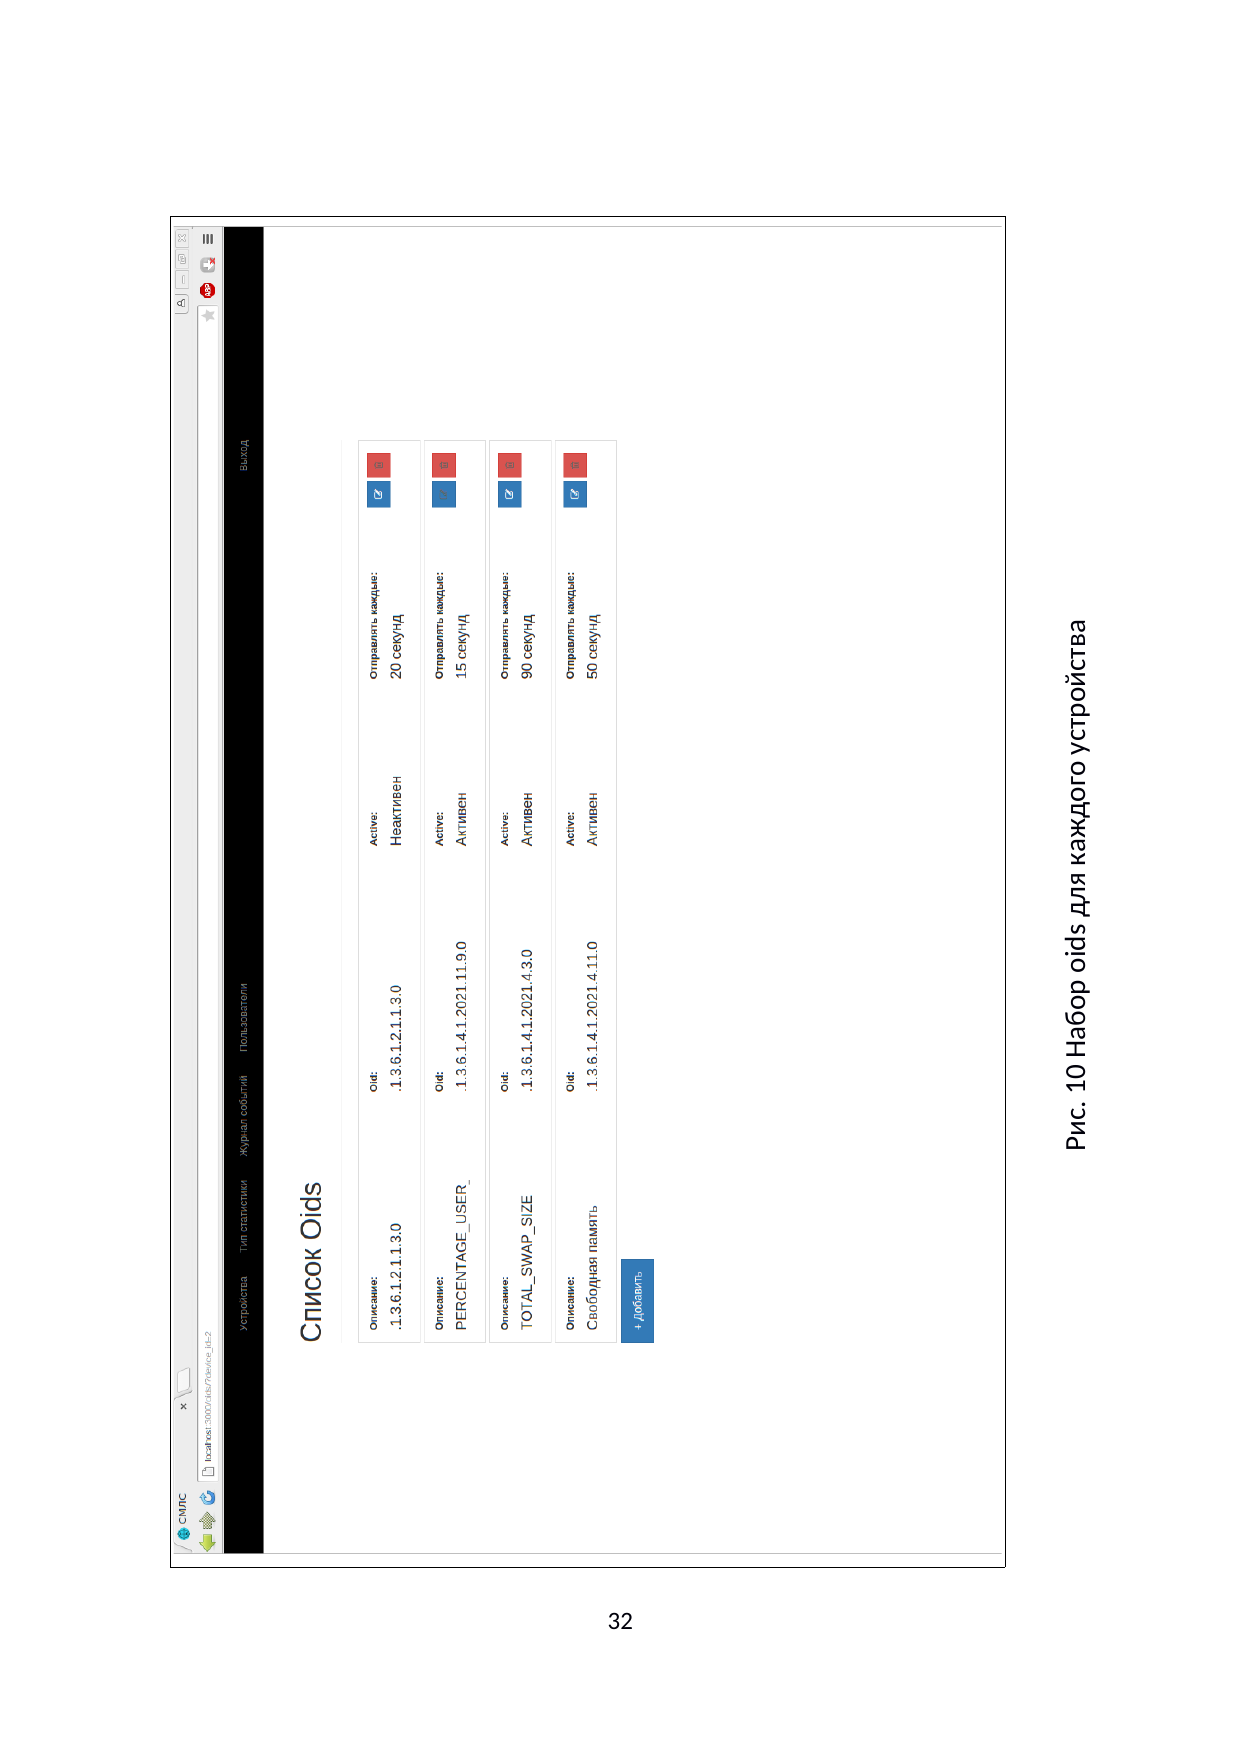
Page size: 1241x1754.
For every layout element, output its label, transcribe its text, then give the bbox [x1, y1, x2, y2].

table_header [1006, 229, 1027, 1564]
picture [173, 219, 1002, 1565]
table_header [118, 229, 170, 1564]
table_header Рис. 10 Набор oids для каждого устройства [1027, 229, 1122, 1564]
